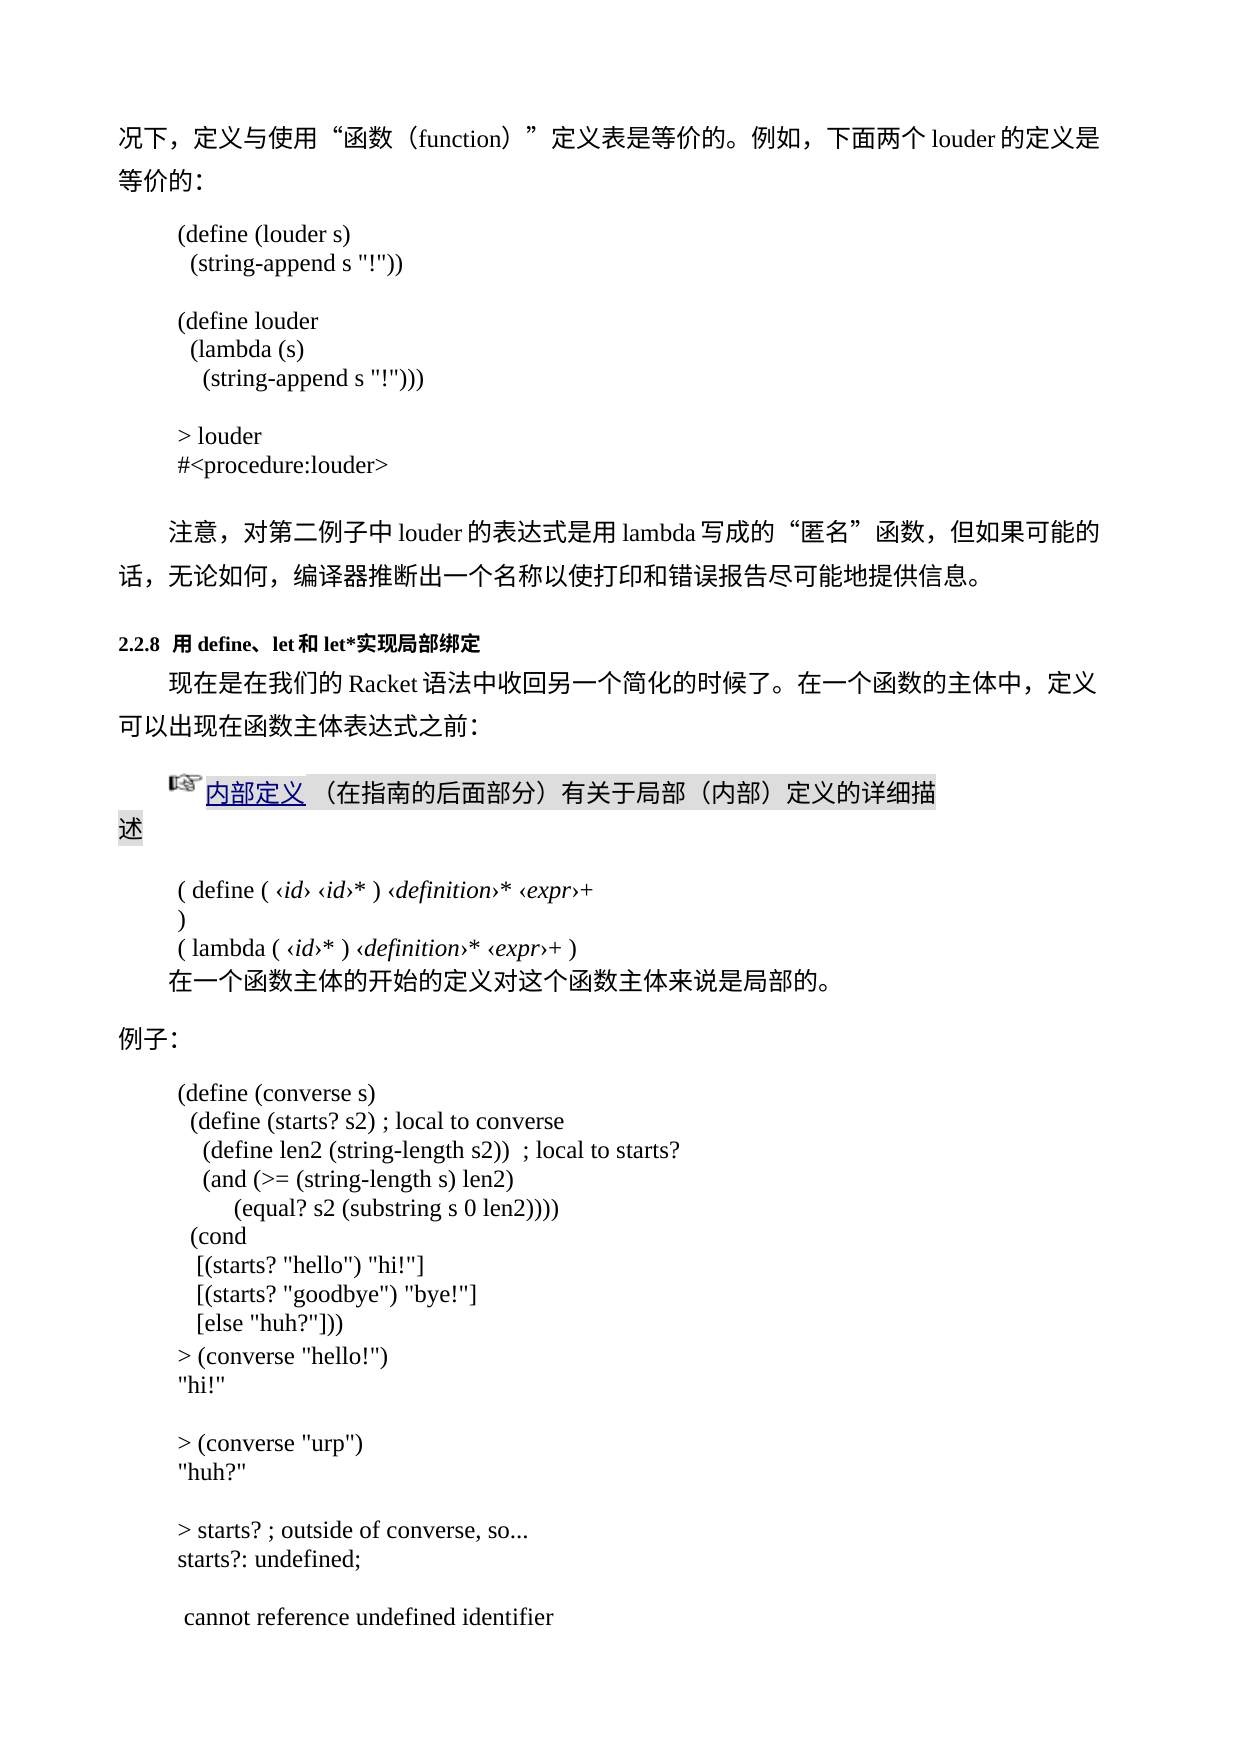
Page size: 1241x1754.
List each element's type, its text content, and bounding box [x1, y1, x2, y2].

table_cell [177, 392, 536, 508]
table_cell (and (>= (string-length s) len2) [177, 1164, 773, 1193]
table_cell [177, 277, 533, 306]
table_cell (string-append s "!"))) [177, 363, 533, 392]
table_cell > (converse "hello!") [177, 1341, 776, 1370]
table_header > louder [177, 421, 392, 450]
table_header (define (louder s) [177, 220, 533, 248]
text 在一个函数主体的开始的定义对这个函数主体来说是局部的。 [118, 962, 1122, 998]
picture [168, 765, 206, 803]
table_cell #<procedure:louder> [177, 450, 392, 508]
table_cell > starts? ; outside of converse, so... [177, 1515, 776, 1544]
text 现在是在我们的Racket语法中收回另一个简化的时候了。在一个函数的主体中，定义可以出现在函数主体表达式之前： [118, 663, 1122, 743]
table_cell [(starts? "goodbye") "bye!"] [177, 1279, 773, 1308]
table_cell (equal? s2 (substring s 0 len2)))) [177, 1193, 773, 1221]
table_cell (cond [177, 1221, 773, 1250]
table_cell [177, 1336, 773, 1341]
table_header [177, 220, 536, 392]
table_header ( define ( ‹id› ‹id›* ) ‹definition›* ‹expr›+ ) [177, 875, 606, 933]
table_cell "huh?" [177, 1457, 776, 1515]
text 内部定义 （在指南的后面部分）有关于局部（内部）定义的详细描述 [118, 765, 945, 846]
table_cell > (converse "urp") [177, 1428, 776, 1457]
table_cell (define louder [177, 306, 533, 334]
text 例子： [118, 1020, 1122, 1056]
table_cell [(starts? "hello") "hi!"] [177, 1250, 773, 1279]
table_cell "hi!" [177, 1370, 776, 1428]
table_cell [else "huh?"])) [177, 1308, 773, 1336]
table_cell [177, 508, 536, 513]
subtitle 2.2.8 用define、let和let*实现局部绑定 [118, 627, 1122, 657]
text 况下，定义与使用“函数（function）”定义表是等价的。例如，下面两个louder的定义是等价的： [118, 118, 1122, 198]
table_cell cannot reference undefined identifier [177, 1602, 776, 1631]
table_cell starts?: undefined; [177, 1544, 776, 1602]
table_cell (lambda (s) [177, 335, 533, 363]
table_header (define (converse s) [177, 1078, 773, 1106]
table_cell (define (starts? s2) ; local to converse [177, 1106, 773, 1135]
text 注意，对第二例子中louder的表达式是用lambda写成的“匿名”函数，但如果可能的话，无论如何，编译器推断出一个名称以使打印和错误报告尽可能地提供信息。 [118, 513, 1122, 592]
table_cell (define len2 (string-length s2)) ; local to starts? [177, 1135, 773, 1164]
table_cell (string-append s "!")) [177, 248, 533, 277]
table_cell ( lambda ( ‹id›* ) ‹definition›* ‹expr›+ ) [177, 933, 606, 962]
